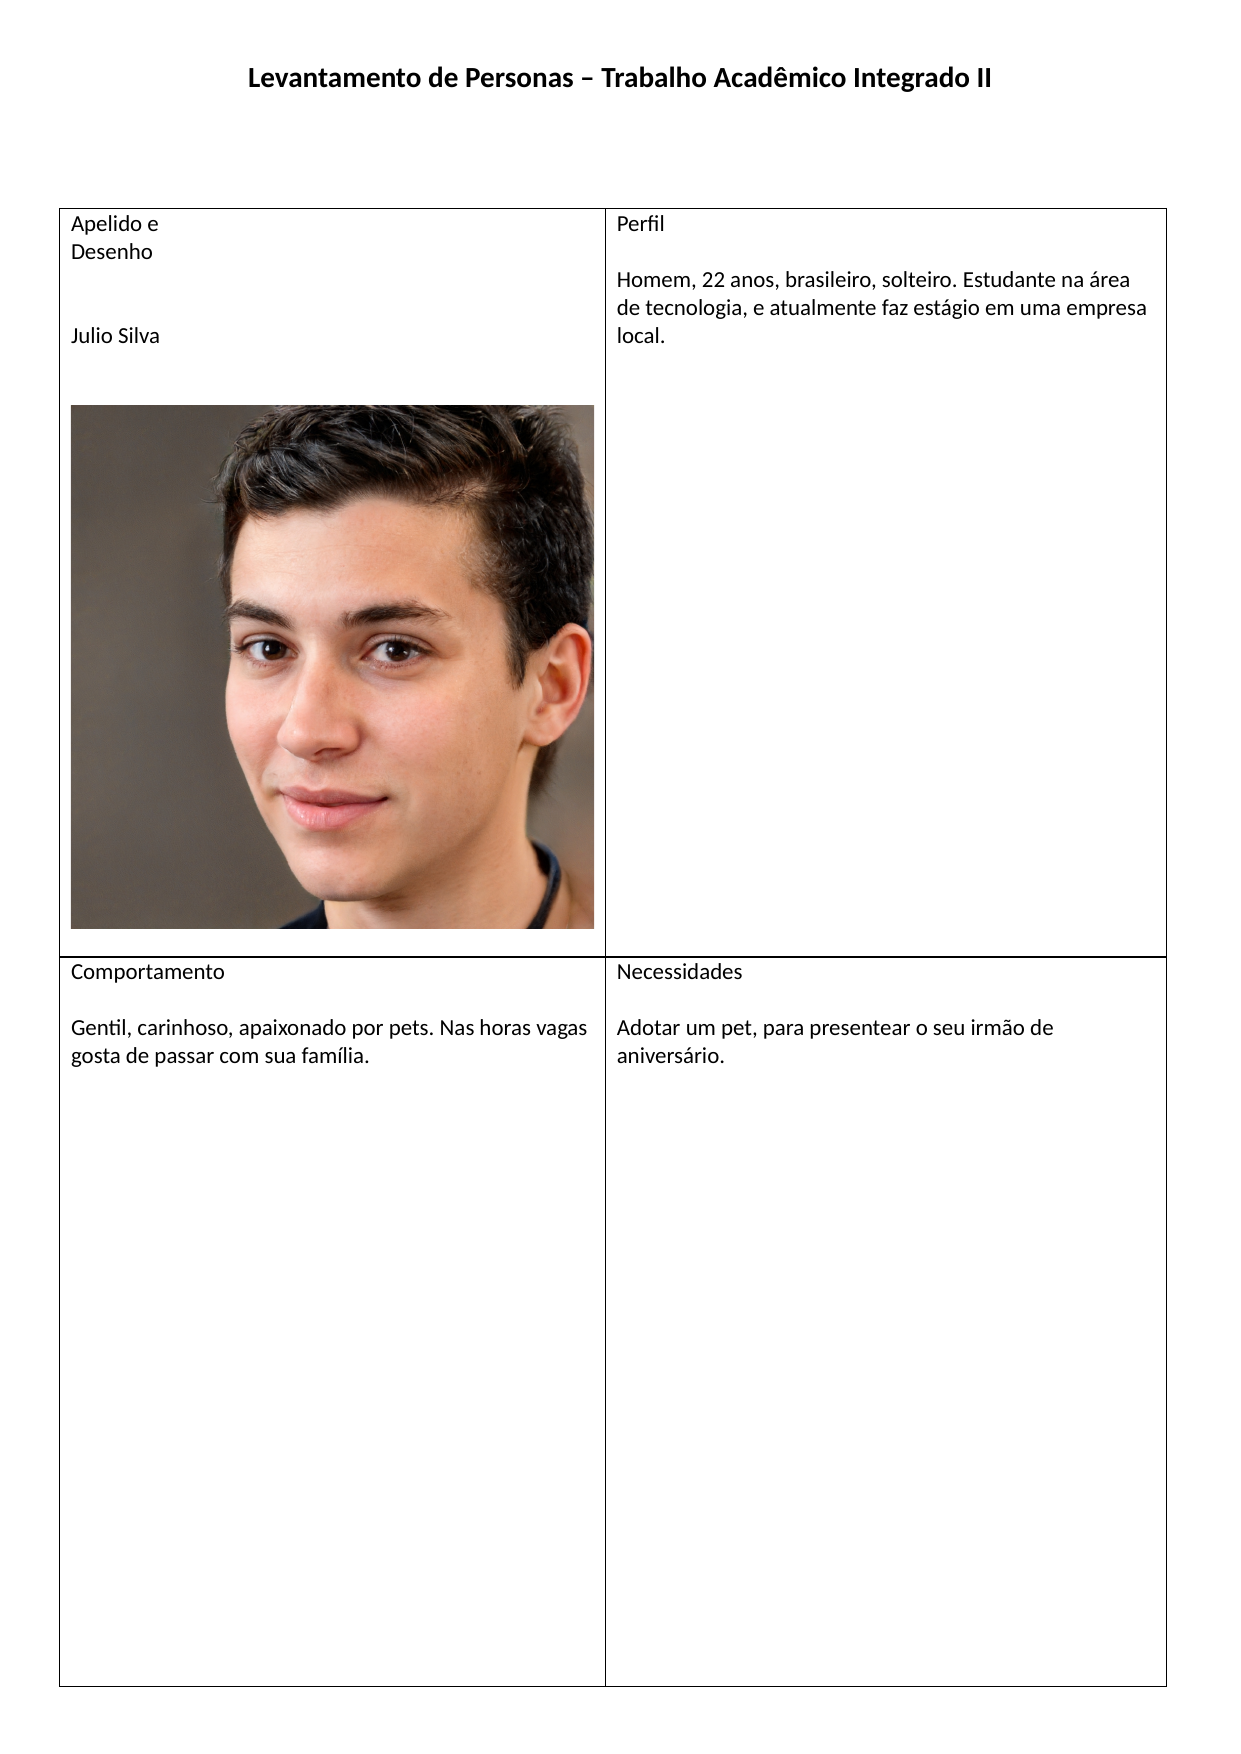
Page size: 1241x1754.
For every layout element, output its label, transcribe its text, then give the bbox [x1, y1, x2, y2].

table_cell Necessidades Adotar um pet, para presentear o seu irmão de aniversário. [606, 958, 1166, 1686]
table_header Apelido e Desenho Julio Silva [60, 209, 605, 956]
text Levantamento de Personas – Trabalho Acadêmico Integrado II [59, 59, 1181, 95]
picture [70, 405, 595, 929]
table_cell Comportamento Gentil, carinhoso, apaixonado por pets. Nas horas vagas gosta de passar com sua família. [60, 958, 605, 1686]
table_header Perfil Homem, 22 anos, brasileiro, solteiro. Estudante na área de tecnologia, e atualmente faz estágio em uma empresa local. [606, 209, 1166, 956]
